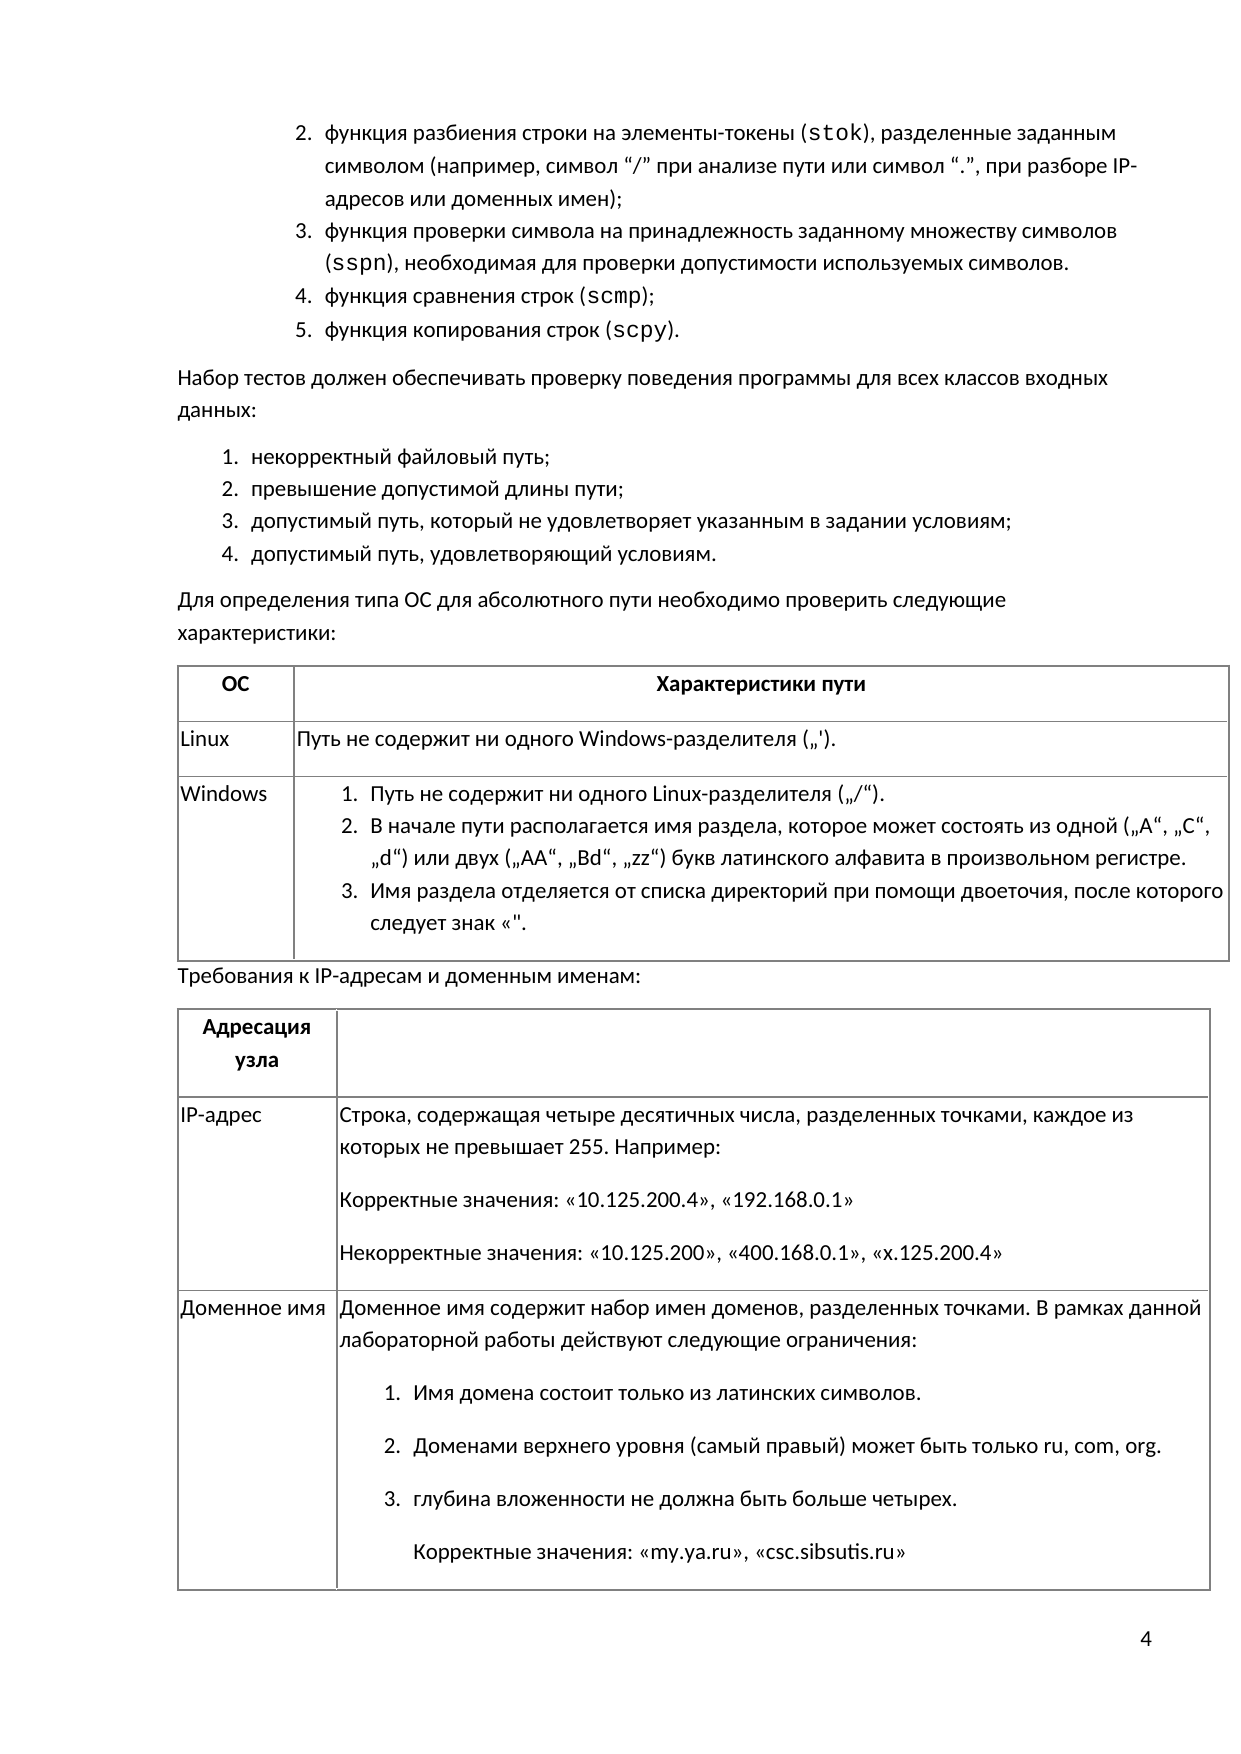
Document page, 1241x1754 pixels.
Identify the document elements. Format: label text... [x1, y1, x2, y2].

table_cell IP-адрес [179, 1098, 336, 1290]
table_cell Windows [179, 777, 294, 960]
table_header Характеристики пути [295, 667, 1228, 721]
list функция сравнения строк (scmp); [295, 282, 1152, 311]
table_cell Доменное имя [179, 1291, 336, 1589]
list функция разбиения строки на элементы-токены (stok), разделенные заданным символом (например, символ “/” при анализе пути или символ “.”, при разборе IP-адресов или доменных имен); [295, 118, 1152, 212]
list допустимый путь, удовлетворяющий условиям. [221, 539, 1152, 567]
text Требования к IP-адресам и доменным именам: [177, 962, 1152, 989]
table_cell Путь не содержит ни одного Linux-разделителя („/“). В начале пути располагается имя раздела, которое может состоять из одной („A“, „C“, „d“) или двух („AA“, „Bd“, „zz“) букв латинского алфавита в произвольном регистре. Имя раздела отделяется от списка директорий при помощи двоеточия, после которого следует знак «". [294, 776, 1228, 960]
table_cell Linux [179, 722, 293, 776]
text Набор тестов должен обеспечивать проверку поведения программы для всех классов входных данных: [177, 363, 1152, 423]
list некорректный файловый путь; [221, 442, 1152, 470]
table_cell Путь не содержит ни одного Windows-разделителя („'). [295, 721, 1228, 776]
table_header [338, 1010, 1209, 1096]
table_cell Доменное имя содержит набор имен доменов, разделенных точками. В рамках данной лабораторной работы действуют следующие ограничения: Имя домена состоит только из латинских символов. Доменами верхнего уровня (самый правый) может быть только ru, com, org. глубина вложенности не должна быть больше четырех. Корректные значения: «my.ya.ru», «csc.sibsutis.ru» [336, 1290, 1209, 1589]
table_cell Строка, содержащая четыре десятичных числа, разделенных точками, каждое из которых не превышает 255. Например: Корректные значения: «10.125.200.4», «192.168.0.1» Некорректные значения: «10.125.200», «400.168.0.1», «x.125.200.4» [338, 1096, 1209, 1290]
list превышение допустимой длины пути; [221, 474, 1152, 502]
list допустимый путь, который не удовлетворяет указанным в задании условиям; [221, 507, 1152, 534]
list функция копирования строк (scpy). [295, 315, 1152, 344]
table_header ОС [179, 667, 293, 721]
list функция проверки символа на принадлежность заданному множеству символов (sspn), необходимая для проверки допустимости используемых символов. [295, 216, 1152, 277]
text Для определения типа ОС для абсолютного пути необходимо проверить следующие характеристики: [177, 586, 1152, 646]
table_header Адресация узла [179, 1010, 336, 1096]
